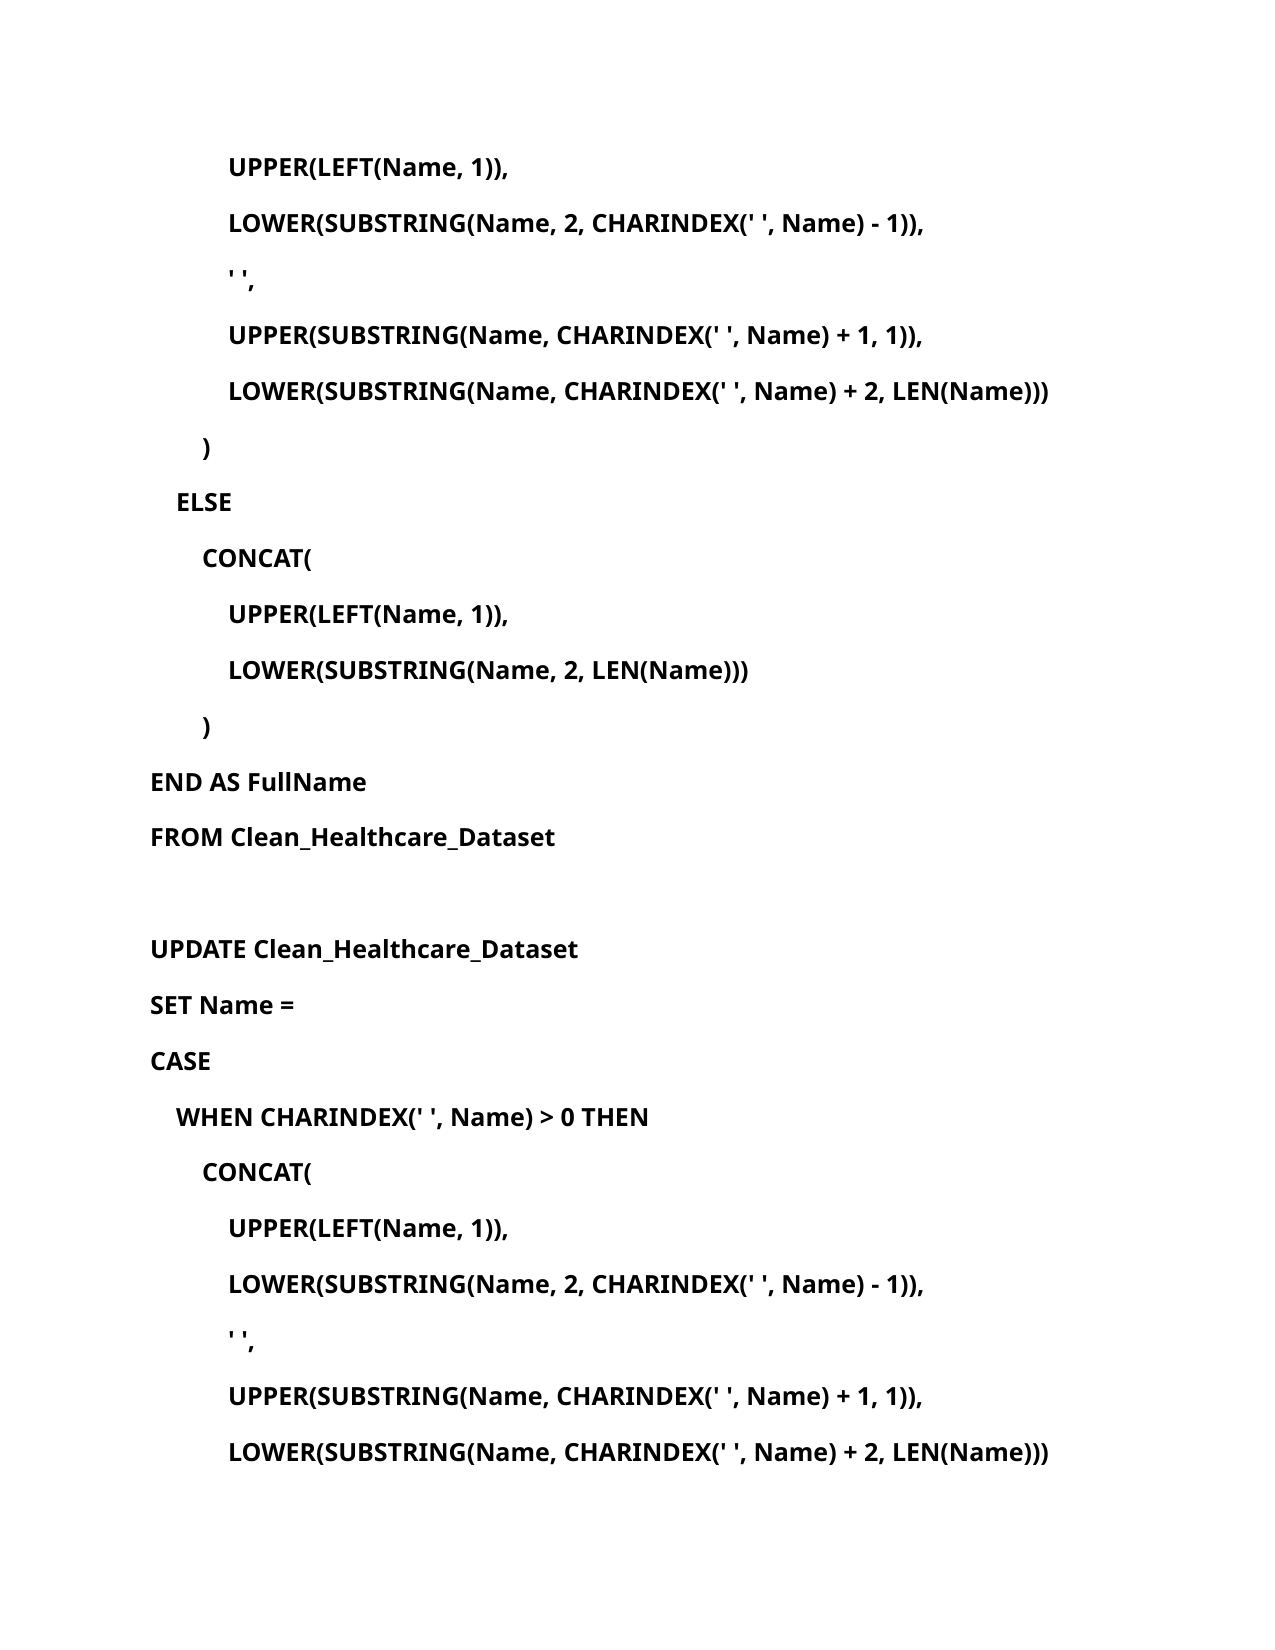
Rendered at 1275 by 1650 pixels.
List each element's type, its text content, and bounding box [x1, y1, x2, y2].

text UPPER(SUBSTRING(Name, CHARINDEX(' ', Name) + 1, 1)), [150, 317, 1125, 352]
text UPDATE Clean_Healthcare_Dataset [150, 932, 1125, 966]
text SET Name = [150, 987, 1125, 1022]
text WHEN CHARINDEX(' ', Name) > 0 THEN [150, 1099, 1125, 1133]
text LOWER(SUBSTRING(Name, 2, CHARINDEX(' ', Name) - 1)), [150, 1267, 1125, 1301]
text ) [150, 708, 1125, 742]
text ' ', [150, 262, 1125, 296]
text LOWER(SUBSTRING(Name, CHARINDEX(' ', Name) + 2, LEN(Name))) [150, 1434, 1125, 1468]
text UPPER(LEFT(Name, 1)), [150, 597, 1125, 631]
text LOWER(SUBSTRING(Name, 2, CHARINDEX(' ', Name) - 1)), [150, 206, 1125, 240]
text UPPER(LEFT(Name, 1)), [150, 1211, 1125, 1245]
text ' ', [150, 1322, 1125, 1357]
text LOWER(SUBSTRING(Name, CHARINDEX(' ', Name) + 2, LEN(Name))) [150, 373, 1125, 407]
text ELSE [150, 485, 1125, 519]
text UPPER(SUBSTRING(Name, CHARINDEX(' ', Name) + 1, 1)), [150, 1378, 1125, 1412]
text FROM Clean_Healthcare_Dataset [150, 820, 1125, 854]
text CONCAT( [150, 1155, 1125, 1189]
text ) [150, 429, 1125, 463]
text UPPER(LEFT(Name, 1)), [150, 150, 1125, 184]
text CONCAT( [150, 541, 1125, 575]
text CASE [150, 1043, 1125, 1077]
text END AS FullName [150, 764, 1125, 798]
text LOWER(SUBSTRING(Name, 2, LEN(Name))) [150, 652, 1125, 687]
